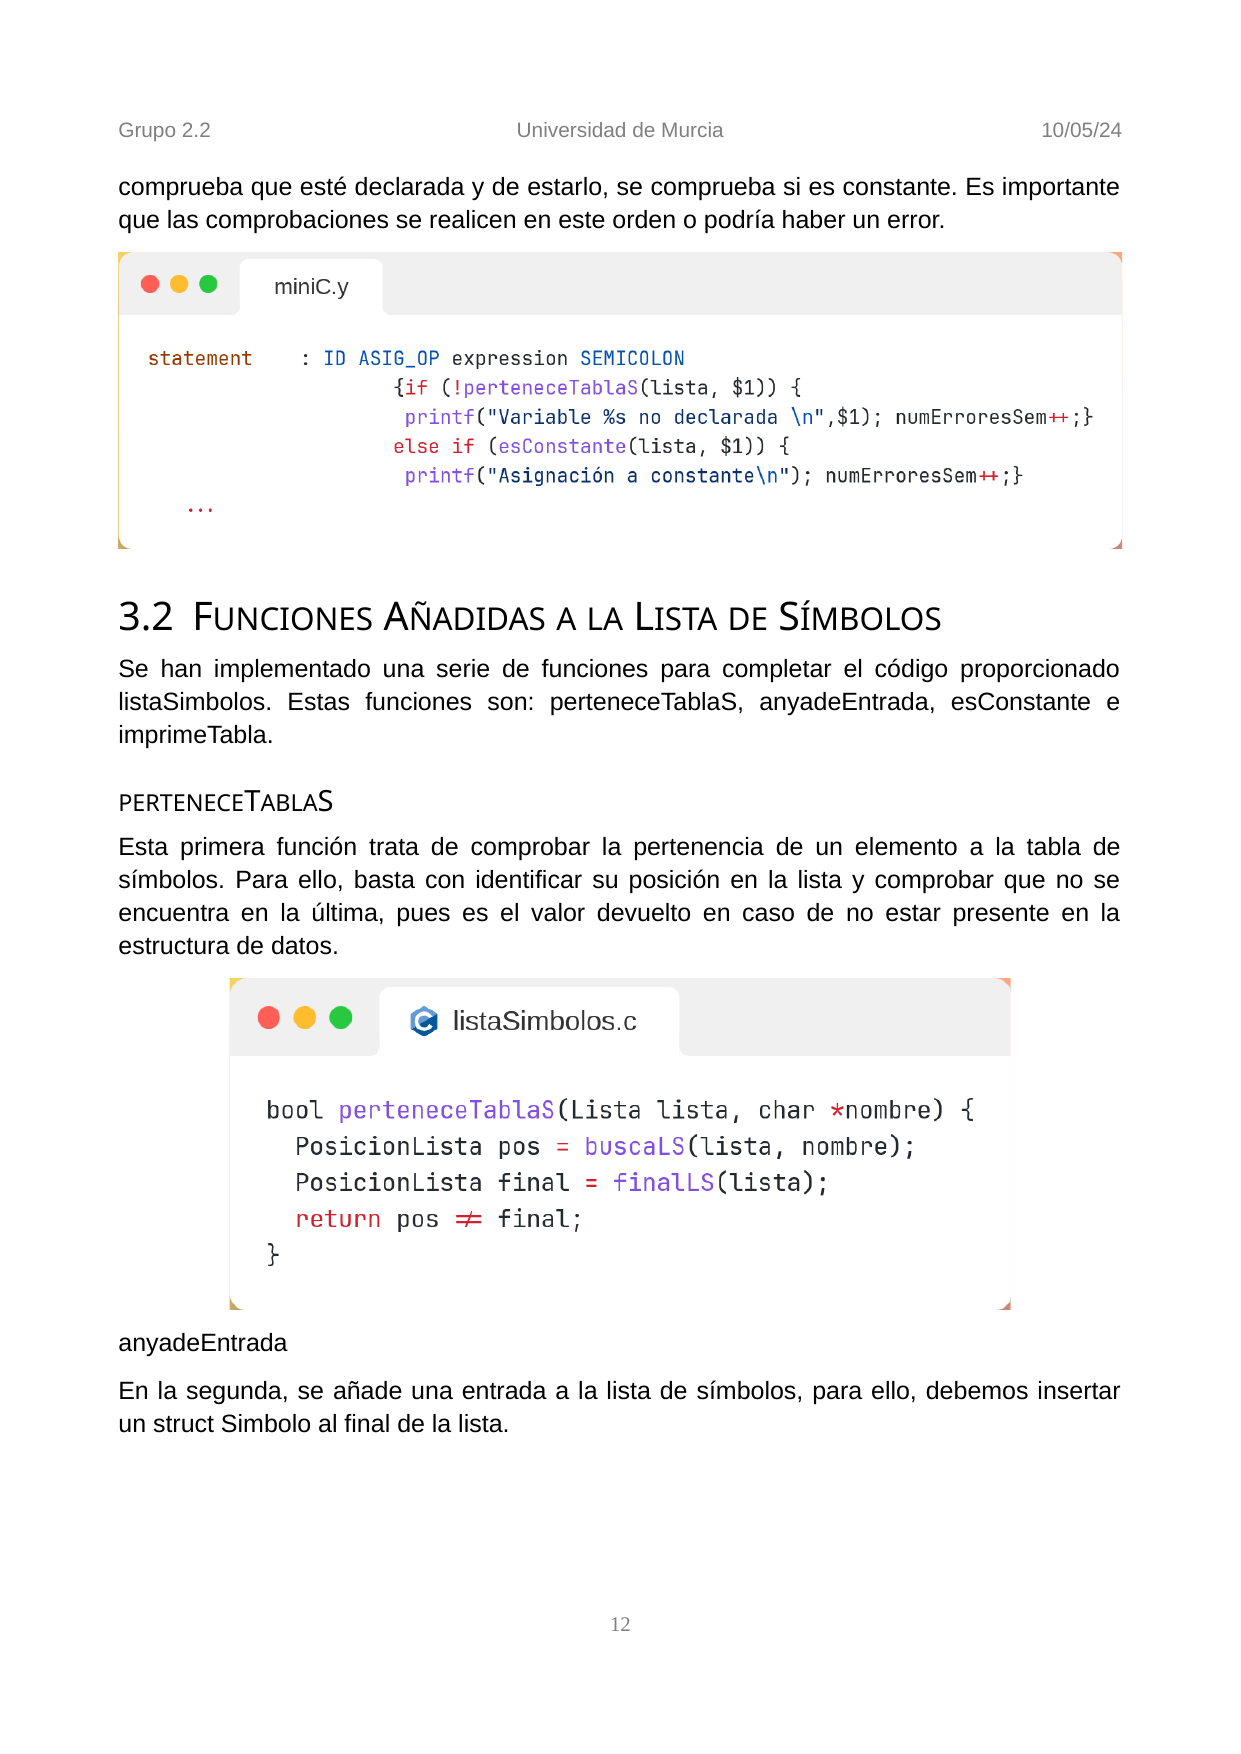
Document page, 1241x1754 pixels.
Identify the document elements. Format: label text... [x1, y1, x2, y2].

picture [118, 252, 1123, 549]
text Esta primera función trata de comprobar la pertenencia de un elemento a la tabla de símbolos. Para ello, basta con identificar su posición en la lista y comprobar que no se encuentra en la última, pues es el valor devuelto en caso de no estar presente en la estructura de datos. [118, 832, 1122, 960]
picture [229, 978, 1011, 1310]
text comprueba que esté declarada y de estarlo, se comprueba si es constante. Es importante que las comprobaciones se realicen en este orden o podría haber un error. [118, 172, 1122, 233]
text En la segunda, se añade una entrada a la lista de símbolos, para ello, debemos insertar un struct Simbolo al final de la lista. [118, 1376, 1122, 1437]
subtitle perteneceTablaS [118, 780, 1122, 820]
text Se han implementado una serie de funciones para completar el código proporcionado listaSimbolos. Estas funciones son: perteneceTablaS, anyadeEntrada, esConstante e imprimeTabla. [118, 654, 1122, 749]
text anyadeEntrada [118, 1328, 1122, 1357]
subtitle Funciones Añadidas a la Lista de Símbolos [118, 588, 1122, 641]
